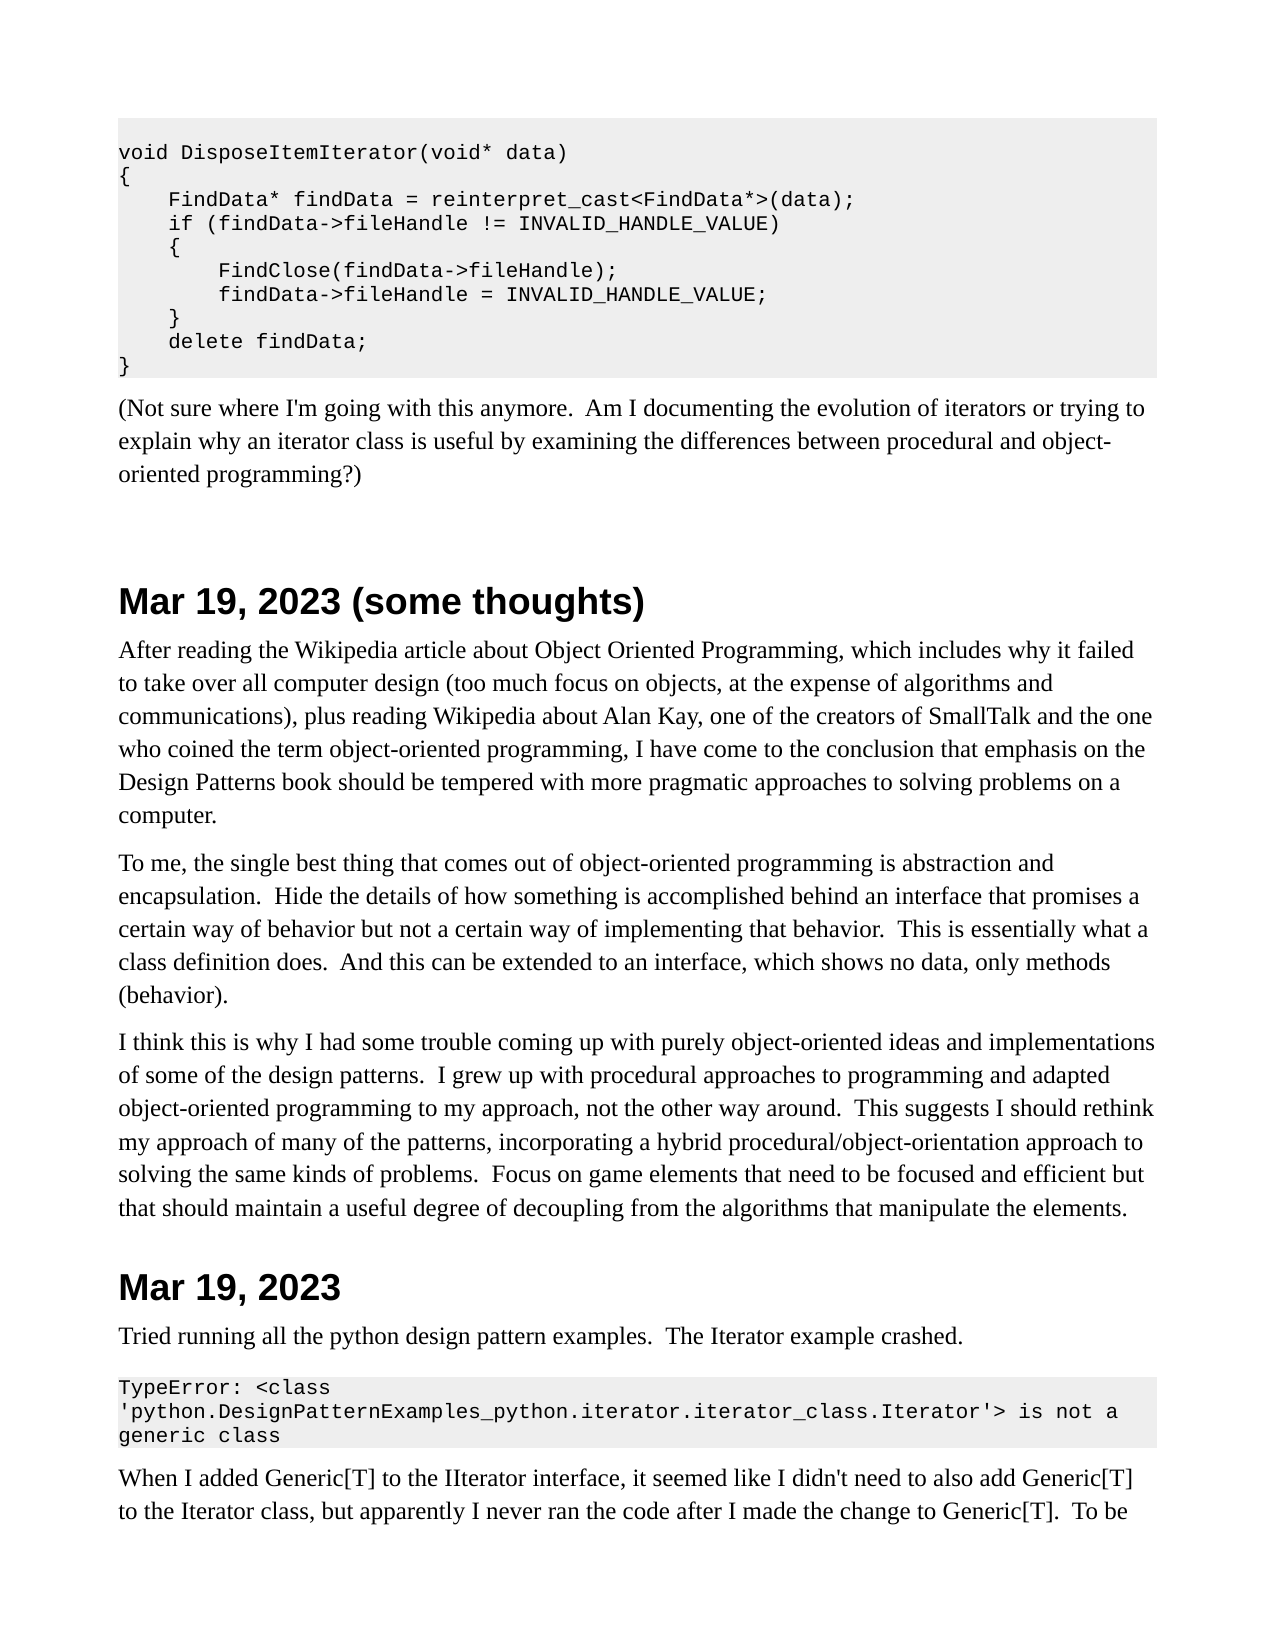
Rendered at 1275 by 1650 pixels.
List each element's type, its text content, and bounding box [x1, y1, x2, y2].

text FindData* findData = reinterpret_cast<FindData*>(data); [118, 189, 1157, 213]
text To me, the single best thing that comes out of object-oriented programming is abstraction and encapsulation. Hide the details of how something is accomplished behind an interface that promises a certain way of behavior but not a certain way of implementing that behavior. This is essentially what a class definition does. And this can be extended to an interface, which shows no data, only methods (behavior). [118, 848, 1157, 1009]
text { [118, 236, 1157, 260]
text delete findData; [118, 331, 1157, 354]
text void DisposeItemIterator(void* data) [118, 142, 1157, 165]
text After reading the Wikipedia article about Object Oriented Programming, which includes why it failed to take over all computer design (too much focus on objects, at the expense of algorithms and communications), plus reading Wikipedia about Alan Kay, one of the creators of SmallTalk and the one who coined the term object-oriented programming, I have come to the conclusion that emphasis on the Design Patterns book should be tempered with more pragmatic approaches to solving problems on a computer. [118, 635, 1157, 829]
subtitle Mar 19, 2023 [118, 1265, 1157, 1308]
text (Not sure where I'm going with this anymore. Am I documenting the evolution of iterators or trying to explain why an iterator class is useful by examining the differences between procedural and object-oriented programming?) [118, 393, 1157, 488]
text I think this is why I had some trouble coming up with purely object-oriented ideas and implementations of some of the design patterns. I grew up with procedural approaches to programming and adapted object-oriented programming to my approach, not the other way around. This suggests I should rethink my approach of many of the patterns, incorporating a hybrid procedural/object-orientation approach to solving the same kinds of problems. Focus on game elements that need to be focused and efficient but that should maintain a useful degree of decoupling from the algorithms that manipulate the elements. [118, 1027, 1157, 1221]
text } [118, 307, 1157, 331]
text Tried running all the python design pattern examples. The Iterator example crashed. [118, 1321, 1157, 1349]
text if (findData->fileHandle != INVALID_HANDLE_VALUE) [118, 213, 1157, 236]
text TypeError: <class 'python.DesignPatternExamples_python.iterator.iterator_class.Iterator'> is not a generic class [118, 1377, 1157, 1448]
subtitle Mar 19, 2023 (some thoughts) [118, 579, 1157, 623]
text } [118, 354, 1157, 378]
text FindClose(findData->fileHandle); [118, 260, 1157, 284]
text { [118, 165, 1157, 189]
text When I added Generic[T] to the IIterator interface, it seemed like I didn't need to also add Generic[T] to the Iterator class, but apparently I never ran the code after I made the change to Generic[T]. To be [118, 1463, 1157, 1525]
text findData->fileHandle = INVALID_HANDLE_VALUE; [118, 284, 1157, 307]
